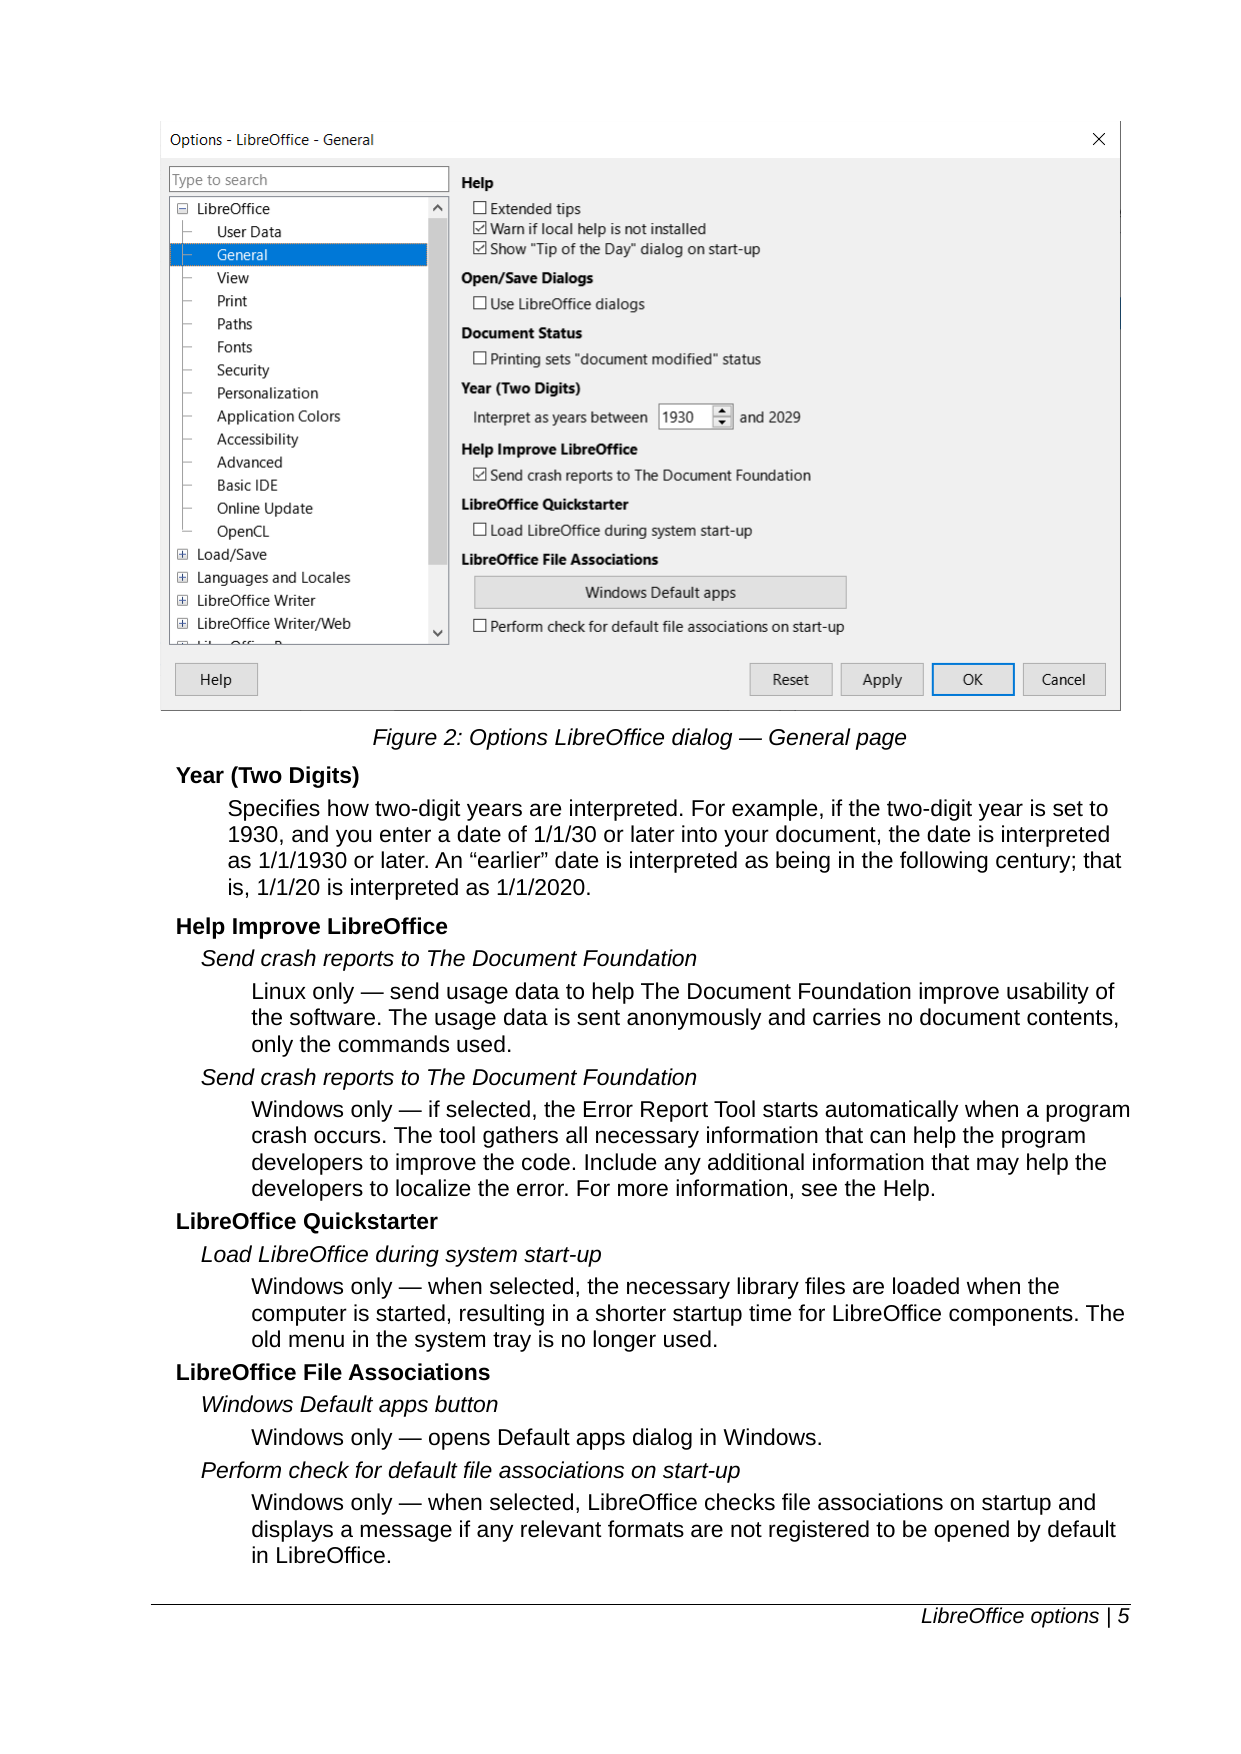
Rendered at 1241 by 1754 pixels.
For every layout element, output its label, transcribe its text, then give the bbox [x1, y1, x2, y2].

text Send crash reports to The Document Foundation [201, 1063, 1131, 1090]
text LibreOffice File Associations [176, 1359, 1131, 1385]
text Figure 2: Options LibreOffice dialog — General page [161, 723, 1121, 750]
text Windows only — when selected, LibreOffice checks file associations on startup and displays a message if any relevant formats are not registered to be opened by default in LibreOffice. [251, 1489, 1131, 1568]
text Specifies how two-digit years are interpreted. For example, if the two-digit year is set to 1930, and you enter a date of 1/1/30 or later into your document, the date is interpreted as 1/1/1930 or later. An “earlier” date is interpreted as being in the following century; that is, 1/1/20 is interpreted as 1/1/2020. [227, 795, 1131, 900]
text Windows Default apps button [201, 1391, 1131, 1418]
text Year (Two Digits) [176, 762, 1131, 788]
text Linux only — send usage data to help The Document Foundation improve usability of the software. The usage data is sent anonymously and carries no document contents, only the commands used. [251, 978, 1131, 1057]
text Load LibreOffice during system start-up [201, 1241, 1131, 1267]
text Windows only — opens Default apps dialog in Windows. [251, 1424, 1131, 1450]
picture [160, 121, 1121, 711]
text Perform check for default file associations on start-up [201, 1457, 1131, 1483]
text Windows only — when selected, the necessary library files are loaded when the computer is started, resulting in a shorter startup time for LibreOffice components. The old menu in the system tray is no longer used. [251, 1273, 1131, 1352]
text LibreOffice Quickstarter [176, 1208, 1131, 1234]
text Help Improve LibreOffice [176, 913, 1131, 939]
text Windows only — if selected, the Error Report Tool starts automatically when a program crash occurs. The tool gathers all necessary information that can help the program developers to improve the code. Include any additional information that may help the developers to localize the error. For more information, see the Help. [251, 1096, 1131, 1201]
text Send crash reports to The Document Foundation [201, 945, 1131, 972]
